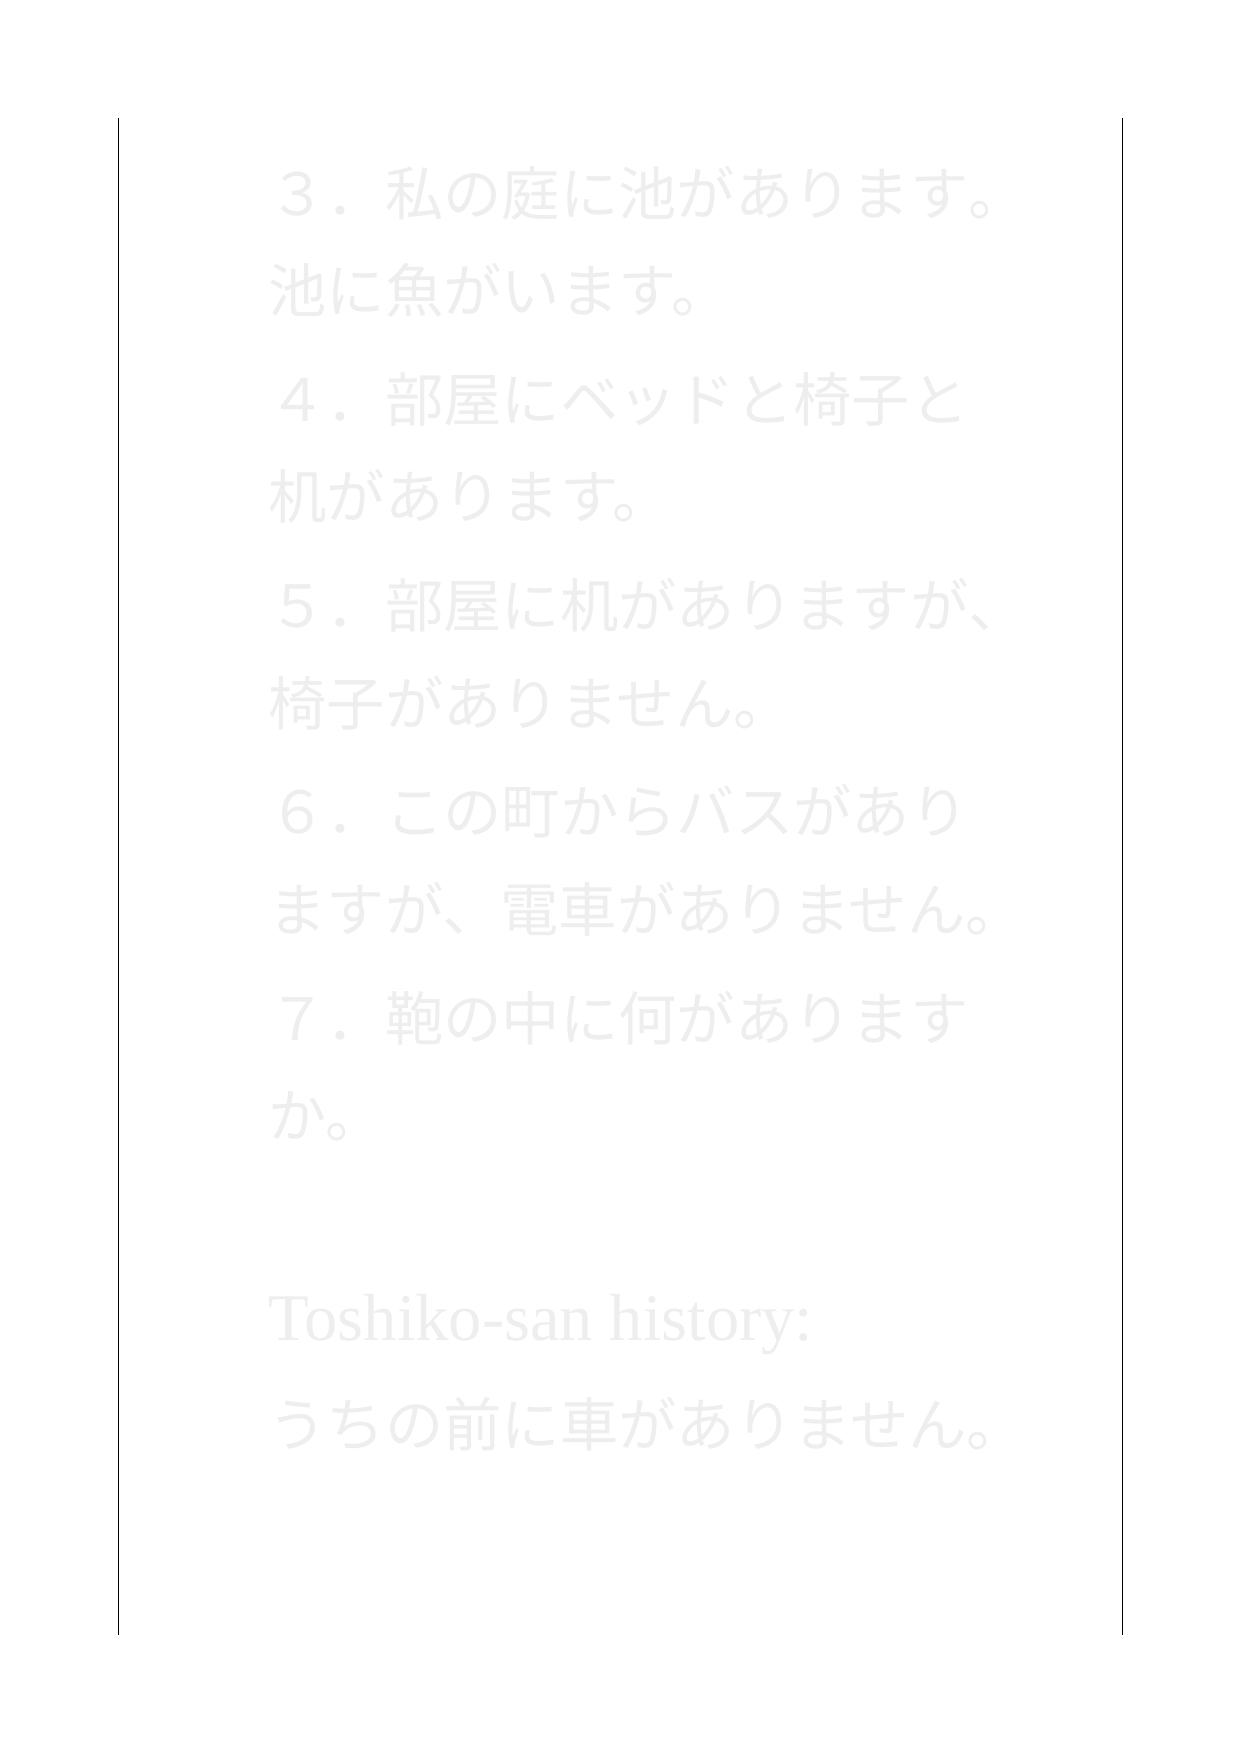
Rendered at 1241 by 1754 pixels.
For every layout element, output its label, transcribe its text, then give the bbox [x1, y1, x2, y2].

text うちの前に車がありません。 [268, 1378, 972, 1463]
text ４．部屋にベッドと椅子と机があります。 [268, 354, 972, 536]
text Toshiko-san history: [268, 1278, 972, 1355]
text ６．この町からバスがありますが、電車がありません。 [268, 766, 972, 948]
text ３．私の庭に池があります。池に魚がいます。 [268, 148, 972, 330]
text ５．部屋に机がありますが、椅子がありません。 [268, 560, 972, 742]
text ７．鞄の中に何がありますか。 [268, 972, 972, 1154]
